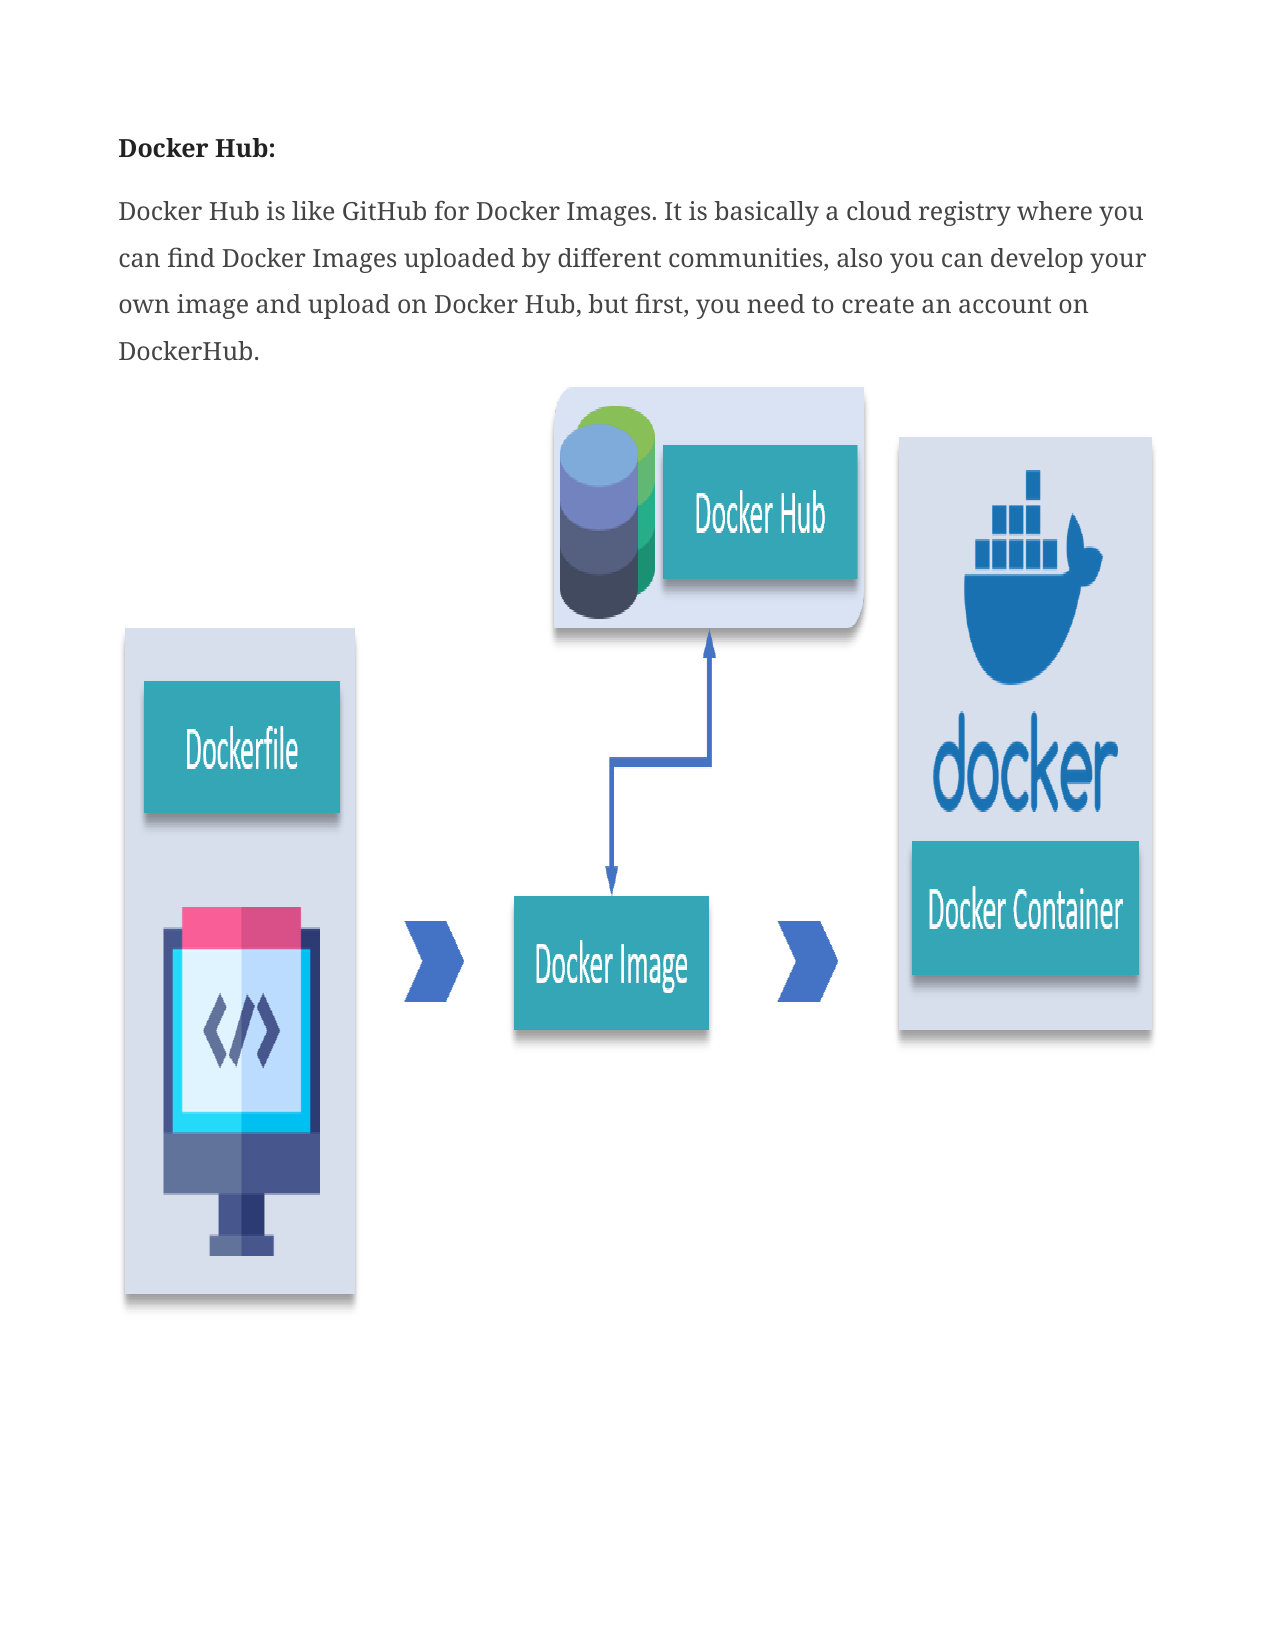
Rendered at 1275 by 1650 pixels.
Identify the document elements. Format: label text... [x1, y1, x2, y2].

picture [118, 383, 1158, 1319]
text Docker Hub is like GitHub for Docker Images. It is basically a cloud registry where you can find Docker Images uploaded by different communities, also you can develop your own image and upload on Docker Hub, but first, you need to create an account on DockerHub. [118, 181, 1157, 368]
subtitle Docker Hub: [118, 118, 1157, 165]
